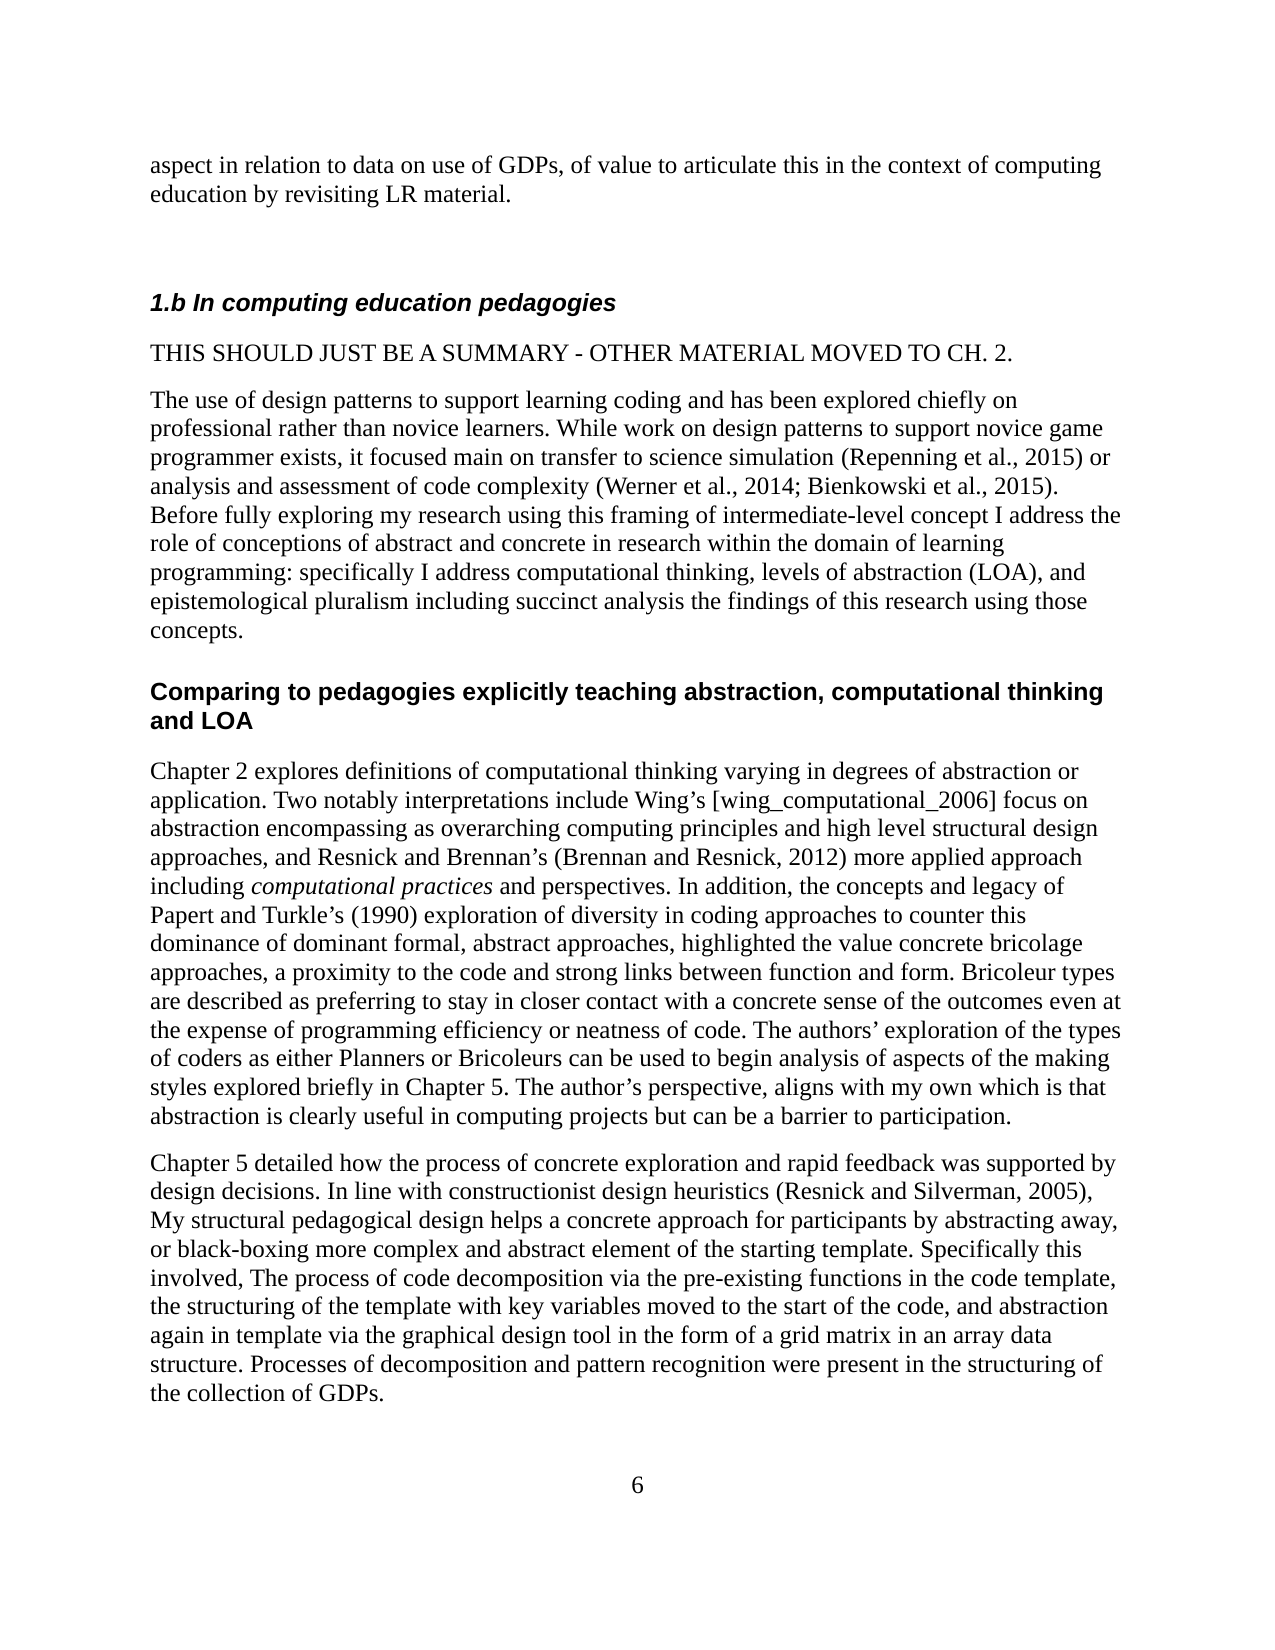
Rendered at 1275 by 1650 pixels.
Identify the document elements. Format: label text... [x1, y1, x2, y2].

text The use of design patterns to support learning coding and has been explored chiefly on professional rather than novice learners. While work on design patterns to support novice game programmer exists, it focused main on transfer to science simulation (Repenning et al., 2015) or analysis and assessment of code complexity (Werner et al., 2014; Bienkowski et al., 2015). Before fully exploring my research using this framing of intermediate-level concept I address the role of conceptions of abstract and concrete in research within the domain of learning programming: specifically I address computational thinking, levels of abstraction (LOA), and epistemological pluralism including succinct analysis the findings of this research using those concepts. [150, 385, 1125, 643]
text THIS SHOULD JUST BE A SUMMARY - OTHER MATERIAL MOVED TO CH. 2. [150, 338, 1125, 367]
subtitle 1.b In computing education pedagogies [150, 288, 1125, 317]
text Chapter 2 explores definitions of computational thinking varying in degrees of abstraction or application. Two notably interpretations include Wing’s [wing_computational_2006] focus on abstraction encompassing as overarching computing principles and high level structural design approaches, and Resnick and Brennan’s (Brennan and Resnick, 2012) more applied approach including computational practices and perspectives. In addition, the concepts and legacy of Papert and Turkle’s (1990) exploration of diversity in coding approaches to counter this dominance of dominant formal, abstract approaches, highlighted the value concrete bricolage approaches, a proximity to the code and strong links between function and form. Bricoleur types are described as preferring to stay in closer contact with a concrete sense of the outcomes even at the expense of programming efficiency or neatness of code. The authors’ exploration of the types of coders as either Planners or Bricoleurs can be used to begin analysis of aspects of the making styles explored briefly in Chapter 5. The author’s perspective, aligns with my own which is that abstraction is clearly useful in computing projects but can be a barrier to participation. [150, 756, 1125, 1130]
text aspect in relation to data on use of GDPs, of value to articulate this in the context of computing education by revisiting LR material. [150, 150, 1125, 207]
text Chapter 5 detailed how the process of concrete exploration and rapid feedback was supported by design decisions. In line with constructionist design heuristics (Resnick and Silverman, 2005), My structural pedagogical design helps a concrete approach for participants by abstracting away, or black-boxing more complex and abstract element of the starting template. Specifically this involved, The process of code decomposition via the pre-existing functions in the code template, the structuring of the template with key variables moved to the start of the code, and abstraction again in template via the graphical design tool in the form of a grid matrix in an array data structure. Processes of decomposition and pattern recognition were present in the structuring of the collection of GDPs. [150, 1148, 1125, 1406]
subtitle Comparing to pedagogies explicitly teaching abstraction, computational thinking and LOA [150, 677, 1125, 734]
